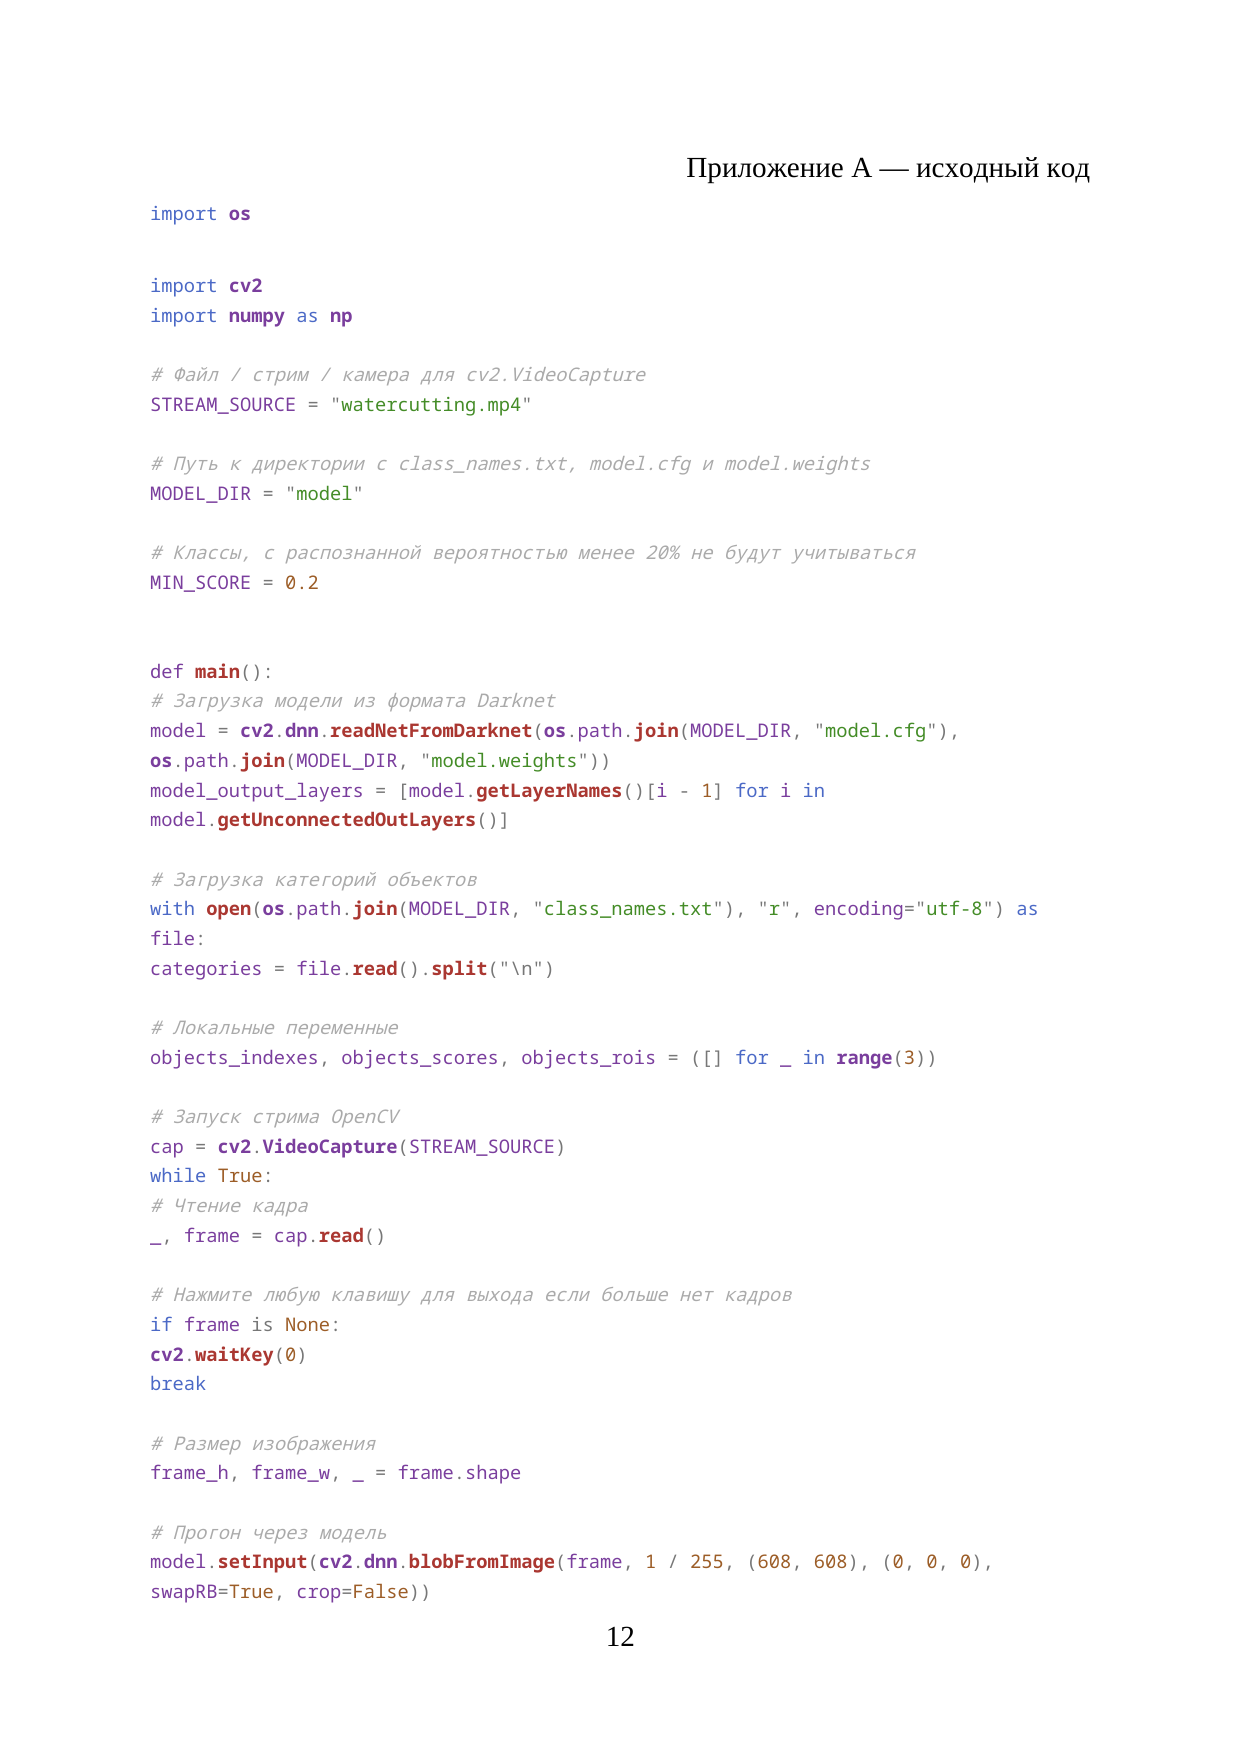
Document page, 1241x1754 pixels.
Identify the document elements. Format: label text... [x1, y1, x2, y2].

text # Чтение кадра [150, 1188, 1090, 1218]
text model = cv2.dnn.readNetFromDarknet(os.path.join(MODEL_DIR, "model.cfg"), os.path.join(MODEL_DIR, "model.weights")) [150, 713, 1090, 773]
text frame_h, frame_w, _ = frame.shape [150, 1456, 1090, 1485]
text # Запуск стрима OpenCV [150, 1099, 1090, 1129]
text cv2.waitKey(0) [150, 1337, 1090, 1366]
text # Классы, с распознанной вероятностью менее 20% не будут учитываться [150, 535, 1090, 565]
text def main(): [150, 654, 1090, 684]
text # Нажмите любую клавишу для выхода если больше нет кадров [150, 1277, 1090, 1307]
text import cv2 [150, 268, 1090, 298]
text while True: [150, 1159, 1090, 1188]
text import numpy as np [150, 298, 1090, 328]
text import os [150, 200, 1090, 226]
text break [150, 1366, 1090, 1396]
text cap = cv2.VideoCapture(STREAM_SOURCE) [150, 1129, 1090, 1159]
text objects_indexes, objects_scores, objects_rois = ([] for _ in range(3)) [150, 1040, 1090, 1069]
text _, frame = cap.read() [150, 1218, 1090, 1248]
text STREAM_SOURCE = "watercutting.mp4" [150, 387, 1090, 417]
text MIN_SCORE = 0.2 [150, 565, 1090, 595]
text # Путь к директории с class_names.txt, model.cfg и model.weights [150, 446, 1090, 476]
text if frame is None: [150, 1307, 1090, 1337]
text # Локальные переменные [150, 1010, 1090, 1040]
text # Файл / стрим / камера для cv2.VideoCapture [150, 357, 1090, 387]
text with open(os.path.join(MODEL_DIR, "class_names.txt"), "r", encoding="utf-8") as file: [150, 891, 1090, 951]
text model.setInput(cv2.dnn.blobFromImage(frame, 1 / 255, (608, 608), (0, 0, 0), swapRB=True, crop=False)) [150, 1544, 1090, 1604]
text model_output_layers = [model.getLayerNames()[i - 1] for i in model.getUnconnectedOutLayers()] [150, 773, 1090, 832]
text # Прогон через модель [150, 1515, 1090, 1544]
text categories = file.read().split("\n") [150, 951, 1090, 981]
text MODEL_DIR = "model" [150, 476, 1090, 506]
text # Загрузка категорий объектов [150, 862, 1090, 891]
text # Загрузка модели из формата Darknet [150, 684, 1090, 713]
subtitle Приложение А — исходный код [150, 150, 1090, 183]
text # Размер изображения [150, 1426, 1090, 1456]
